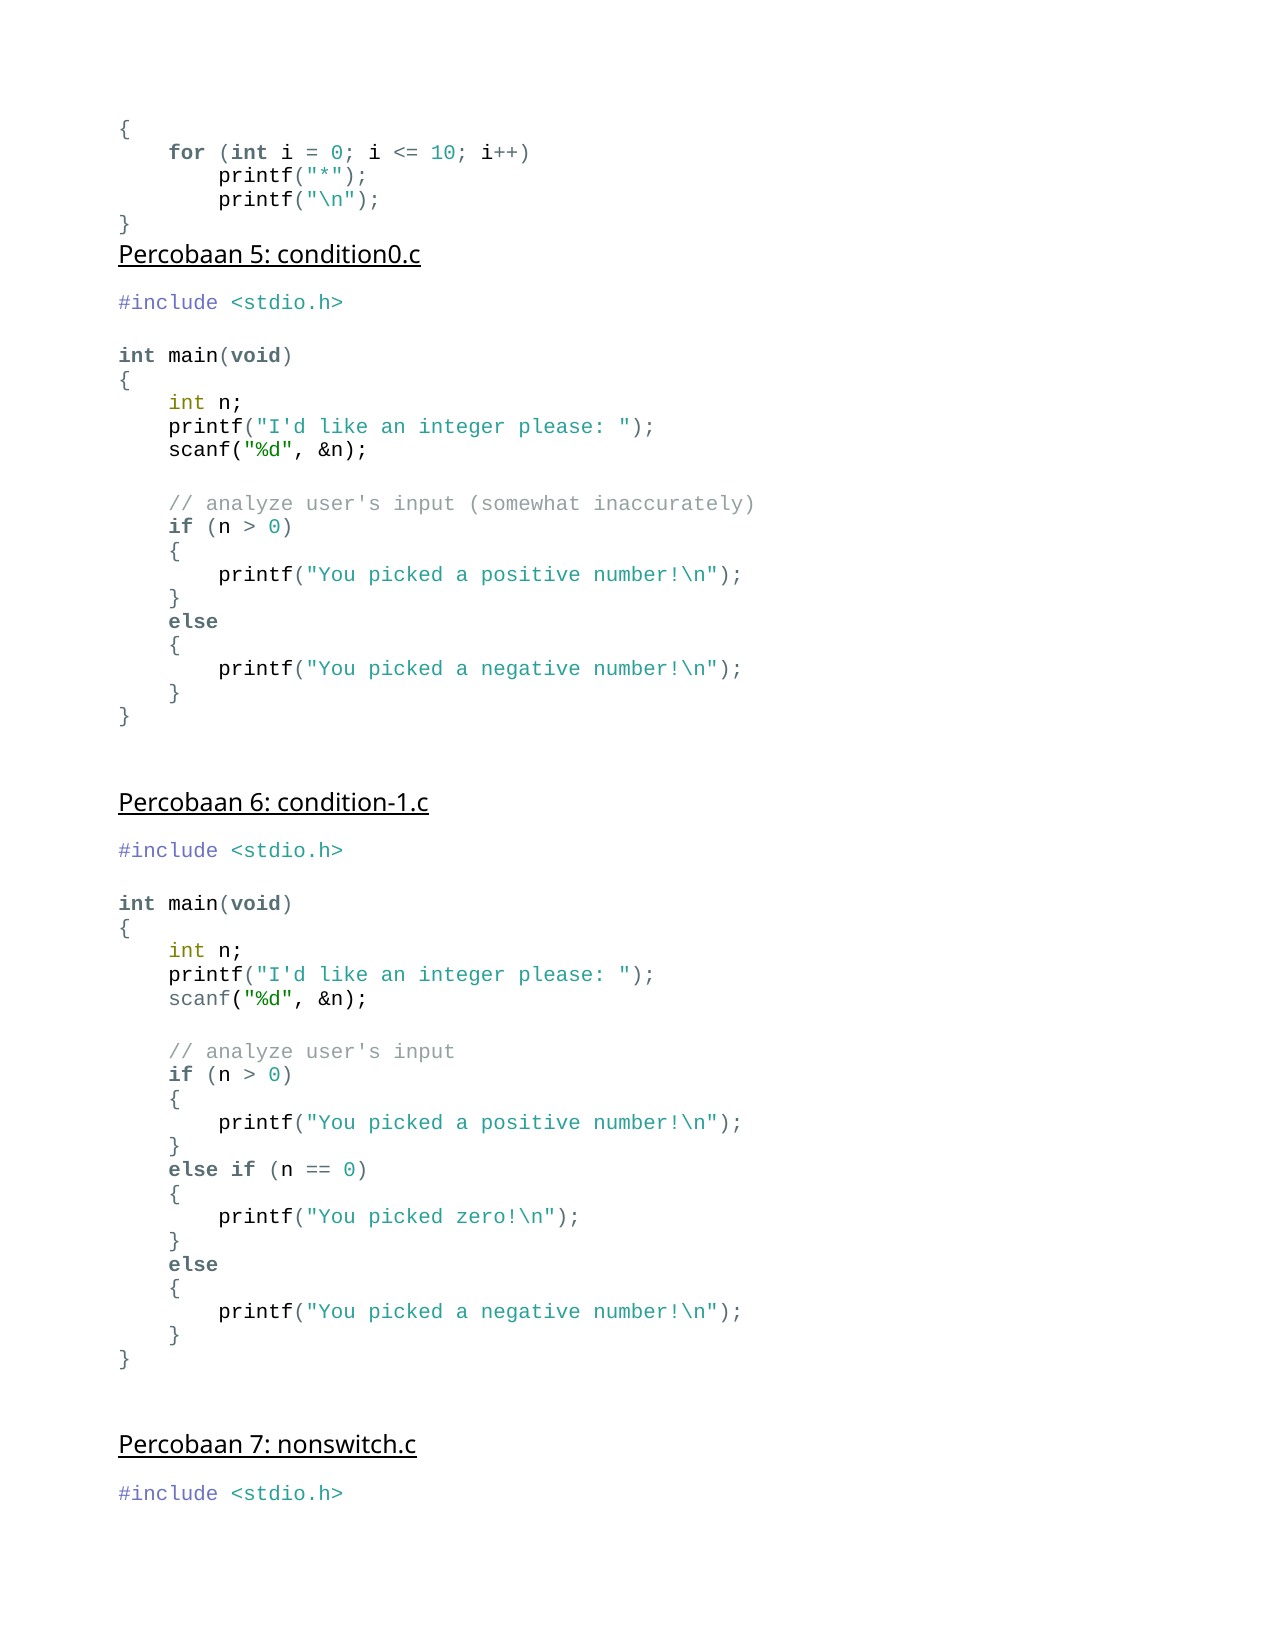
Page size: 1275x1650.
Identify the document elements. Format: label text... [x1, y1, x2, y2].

text if (n > 0) [118, 516, 1157, 540]
text printf("\n"); [118, 189, 1157, 213]
text } [118, 682, 1157, 705]
text printf("You picked zero!\n"); [118, 1206, 1157, 1230]
text scanf("%d", &n); [118, 988, 1157, 1011]
text if (n > 0) [118, 1064, 1157, 1088]
text int main(void) [118, 345, 1157, 368]
text } [118, 705, 1157, 729]
text printf("I'd like an integer please: "); [118, 964, 1157, 988]
text printf("You picked a positive number!\n"); [118, 563, 1157, 587]
text printf("You picked a negative number!\n"); [118, 658, 1157, 682]
text #include <stdio.h> [118, 292, 1157, 315]
text } [118, 213, 1157, 236]
text } [118, 1324, 1157, 1348]
text } [118, 1348, 1157, 1372]
text // analyze user's input (somewhat inaccurately) [118, 493, 1157, 516]
text int n; [118, 392, 1157, 416]
text } [118, 1230, 1157, 1253]
text { [118, 1277, 1157, 1301]
text { [118, 368, 1157, 392]
text else [118, 611, 1157, 634]
text { [118, 634, 1157, 658]
text { [118, 118, 1157, 142]
text { [118, 1183, 1157, 1206]
text Percobaan 5: condition0.c [118, 236, 1157, 270]
text #include <stdio.h> [118, 1483, 1157, 1506]
text Percobaan 6: condition-1.c [118, 784, 1157, 818]
text printf("I'd like an integer please: "); [118, 416, 1157, 439]
text printf("*"); [118, 165, 1157, 189]
text printf("You picked a positive number!\n"); [118, 1112, 1157, 1135]
text int n; [118, 940, 1157, 964]
text int main(void) [118, 893, 1157, 917]
text { [118, 540, 1157, 563]
text for (int i = 0; i <= 10; i++) [118, 142, 1157, 165]
text } [118, 587, 1157, 611]
text #include <stdio.h> [118, 840, 1157, 863]
text else [118, 1253, 1157, 1277]
text { [118, 917, 1157, 940]
text printf("You picked a negative number!\n"); [118, 1301, 1157, 1324]
text // analyze user's input [118, 1041, 1157, 1064]
text Percobaan 7: nonswitch.c [118, 1427, 1157, 1461]
text { [118, 1088, 1157, 1112]
text } [118, 1135, 1157, 1159]
text else if (n == 0) [118, 1159, 1157, 1183]
text scanf("%d", &n); [118, 439, 1157, 463]
